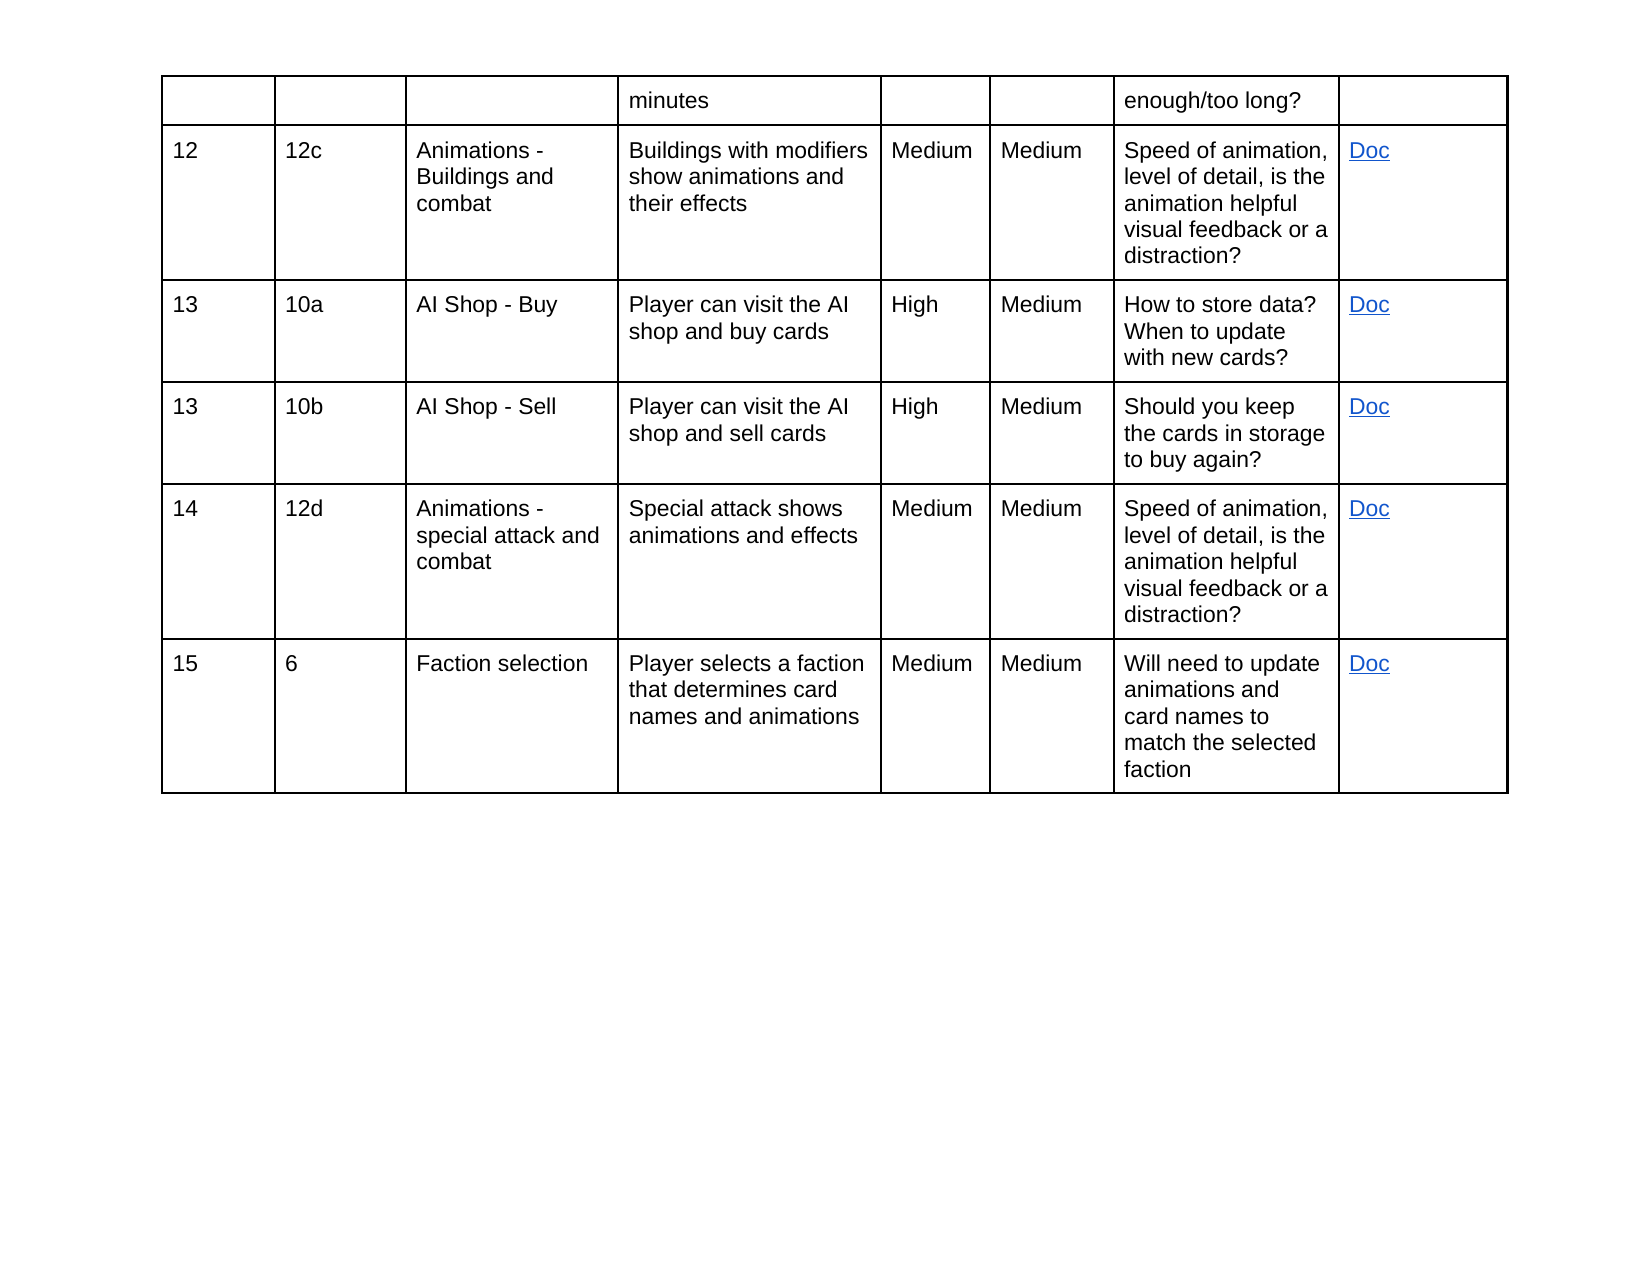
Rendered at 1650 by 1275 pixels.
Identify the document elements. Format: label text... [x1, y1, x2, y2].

table_cell High [882, 281, 989, 381]
table_cell [276, 77, 405, 124]
table_cell Player selects a faction that determines card names and animations [619, 640, 880, 792]
table_cell Will need to update animations and card names to match the selected faction [1115, 640, 1338, 792]
table_cell Medium [882, 640, 989, 792]
table_cell Doc [1340, 485, 1506, 638]
table_cell Player can visit the AI shop and sell cards [619, 383, 880, 483]
table_cell 10a [276, 281, 405, 381]
table_cell Medium [991, 383, 1113, 483]
table_cell 10b [276, 383, 405, 483]
table_cell enough/too long? [1115, 77, 1338, 124]
table_cell minutes [619, 77, 880, 124]
table_cell 15 [163, 640, 274, 792]
table_cell 14 [163, 485, 274, 638]
table_cell Medium [991, 640, 1113, 792]
table_cell AI Shop - Buy [407, 281, 617, 381]
table_cell 12d [276, 485, 405, 638]
table_cell [407, 77, 617, 124]
table_cell Animations - Buildings and combat [407, 126, 617, 279]
table_cell Doc [1340, 383, 1506, 483]
table_cell Medium [991, 281, 1113, 381]
table_cell Special attack shows animations and effects [619, 485, 880, 638]
table_cell Player can visit the AI shop and buy cards [619, 281, 880, 381]
table_cell Should you keep the cards in storage to buy again? [1115, 383, 1338, 483]
table_cell [1340, 77, 1506, 124]
table_cell Animations - special attack and combat [407, 485, 617, 638]
table_cell Speed of animation, level of detail, is the animation helpful visual feedback or a distraction? [1115, 485, 1338, 638]
table_cell 6 [276, 640, 405, 792]
table_cell Faction selection [407, 640, 617, 792]
table_cell Doc [1340, 640, 1506, 792]
table_cell AI Shop - Sell [407, 383, 617, 483]
table_cell Medium [991, 126, 1113, 279]
table_cell How to store data? When to update with new cards? [1115, 281, 1338, 381]
table_cell 13 [163, 383, 274, 483]
table_cell Medium [882, 485, 989, 638]
table_cell Buildings with modifiers show animations and their effects [619, 126, 880, 279]
table_cell Speed of animation, level of detail, is the animation helpful visual feedback or a distraction? [1115, 126, 1338, 279]
table_cell Medium [991, 485, 1113, 638]
table_cell High [882, 383, 989, 483]
table_cell [882, 77, 989, 124]
table_cell 12c [276, 126, 405, 279]
table_cell Doc [1340, 281, 1506, 381]
table_cell Medium [882, 126, 989, 279]
table_cell [163, 77, 274, 124]
table_cell 13 [163, 281, 274, 381]
table_cell [991, 77, 1113, 124]
table_cell Doc [1340, 126, 1506, 279]
table_cell 12 [163, 126, 274, 279]
